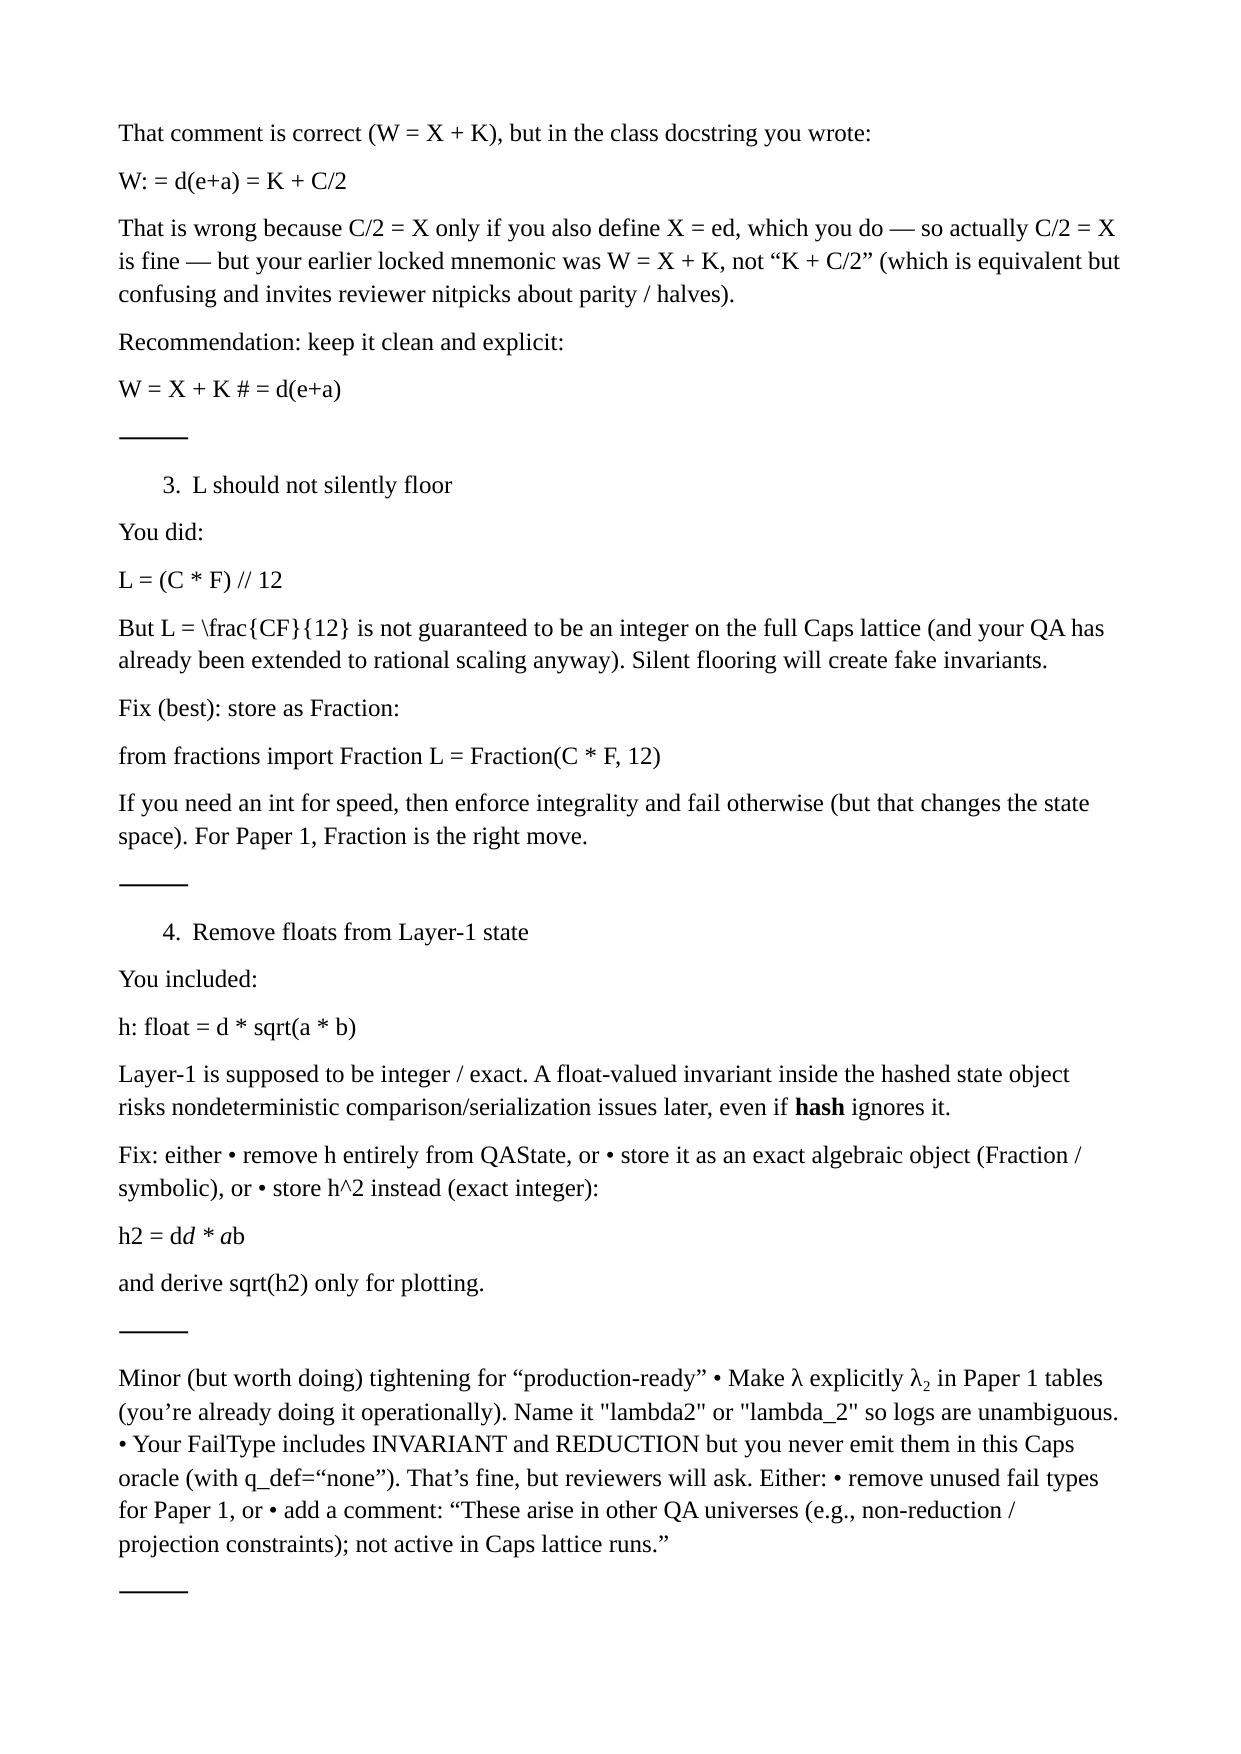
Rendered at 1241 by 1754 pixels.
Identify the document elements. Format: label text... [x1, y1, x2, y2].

text W: = d(e+a) = K + C/2 [118, 166, 1122, 194]
text That is wrong because C/2 = X only if you also define X = ed, which you do — so actually C/2 = X is fine — but your earlier locked mnemonic was W = X + K, not “K + C/2” (which is equivalent but confusing and invites reviewer nitpicks about parity / halves). [118, 213, 1122, 308]
list Remove floats from Layer-1 state [162, 917, 1122, 945]
text ⸻ [118, 1576, 1122, 1605]
text If you need an int for speed, then enforce integrality and fail otherwise (but that changes the state space). For Paper 1, Fraction is the right move. [118, 788, 1122, 850]
text But L = \frac{CF}{12} is not guaranteed to be an integer on the full Caps lattice (and your QA has already been extended to rational scaling anyway). Silent flooring will create fake invariants. [118, 613, 1122, 674]
text from fractions import Fraction L = Fraction(C * F, 12) [118, 741, 1122, 769]
text Layer-1 is supposed to be integer / exact. A float-valued invariant inside the hashed state object risks nondeterministic comparison/serialization issues later, even if hash ignores it. [118, 1059, 1122, 1121]
text h: float = d * sqrt(a * b) [118, 1012, 1122, 1041]
text Recommendation: keep it clean and explicit: [118, 327, 1122, 356]
text ⸻ [118, 869, 1122, 898]
text You did: [118, 517, 1122, 546]
text That comment is correct (W = X + K), but in the class docstring you wrote: [118, 118, 1122, 147]
text h2 = dd * ab [118, 1221, 1122, 1249]
text W = X + K # = d(e+a) [118, 374, 1122, 403]
text and derive sqrt(h2) only for plotting. [118, 1268, 1122, 1297]
list L should not silently floor [162, 470, 1122, 498]
text Fix (best): store as Fraction: [118, 693, 1122, 722]
text ⸻ [118, 1316, 1122, 1345]
text L = (C * F) // 12 [118, 565, 1122, 594]
text ⸻ [118, 422, 1122, 451]
text Minor (but worth doing) tightening for “production-ready” • Make λ explicitly λ₂ in Paper 1 tables (you’re already doing it operationally). Name it "lambda2" or "lambda_2" so logs are unambiguous. • Your FailType includes INVARIANT and REDUCTION but you never emit them in this Caps oracle (with q_def=“none”). That’s fine, but reviewers will ask. Either: • remove unused fail types for Paper 1, or • add a comment: “These arise in other QA universes (e.g., non-reduction / projection constraints); not active in Caps lattice runs.” [118, 1363, 1122, 1557]
text You included: [118, 964, 1122, 993]
text Fix: either • remove h entirely from QAState, or • store it as an exact algebraic object (Fraction / symbolic), or • store h^2 instead (exact integer): [118, 1140, 1122, 1202]
